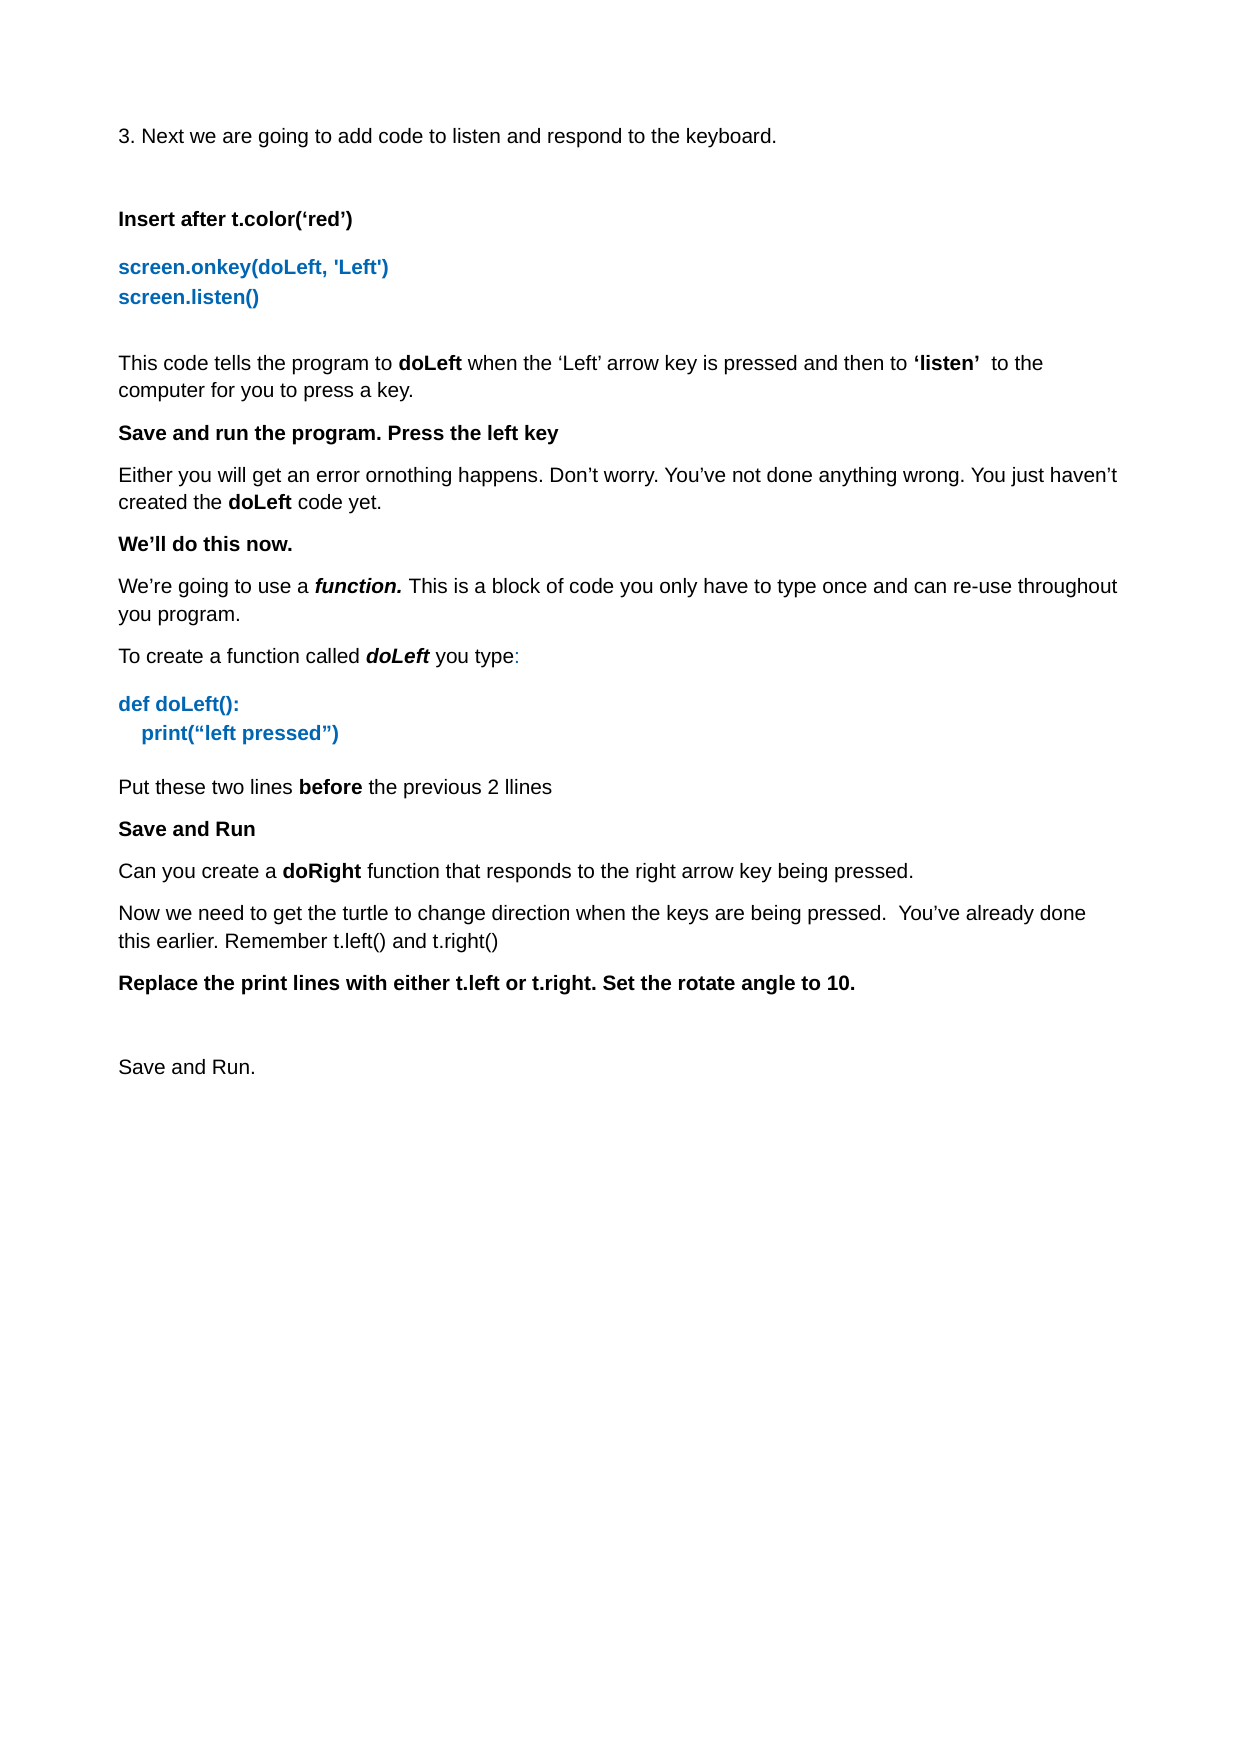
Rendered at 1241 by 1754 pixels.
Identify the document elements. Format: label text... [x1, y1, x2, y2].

text def doLeft(): [118, 686, 1122, 715]
text Save and Run. [118, 1055, 1122, 1079]
text print(“left pressed”) [118, 715, 1122, 745]
text Replace the print lines with either t.left or t.right. Set the rotate angle to 10. [118, 971, 1122, 994]
text Can you create a doRight function that responds to the right arrow key being pressed. [118, 859, 1122, 883]
text Save and run the program. Press the left key [118, 420, 1122, 444]
text screen.listen() [118, 279, 1122, 309]
text Insert after t.color(‘red’) [118, 207, 1122, 231]
text This code tells the program to doLeft when the ‘Left’ arrow key is pressed and then to ‘listen’ to the computer for you to press a key. [118, 351, 1122, 402]
text We’ll do this now. [118, 532, 1122, 556]
text Now we need to get the turtle to change direction when the keys are being pressed. You’ve already done this earlier. Remember t.left() and t.right() [118, 901, 1122, 952]
text Save and Run [118, 817, 1122, 841]
text 3. Next we are going to add code to listen and respond to the keyboard. [118, 118, 1122, 148]
text Put these two lines before the previous 2 llines [118, 775, 1122, 799]
text screen.onkey(doLeft, 'Left') [118, 249, 1122, 279]
text Either you will get an error ornothing happens. Don’t worry. You’ve not done anything wrong. You just haven’t created the doLeft code yet. [118, 462, 1122, 514]
text We’re going to use a function. This is a block of code you only have to type once and can re-use throughout you program. [118, 574, 1122, 626]
text To create a function called doLeft you type: [118, 644, 1122, 668]
